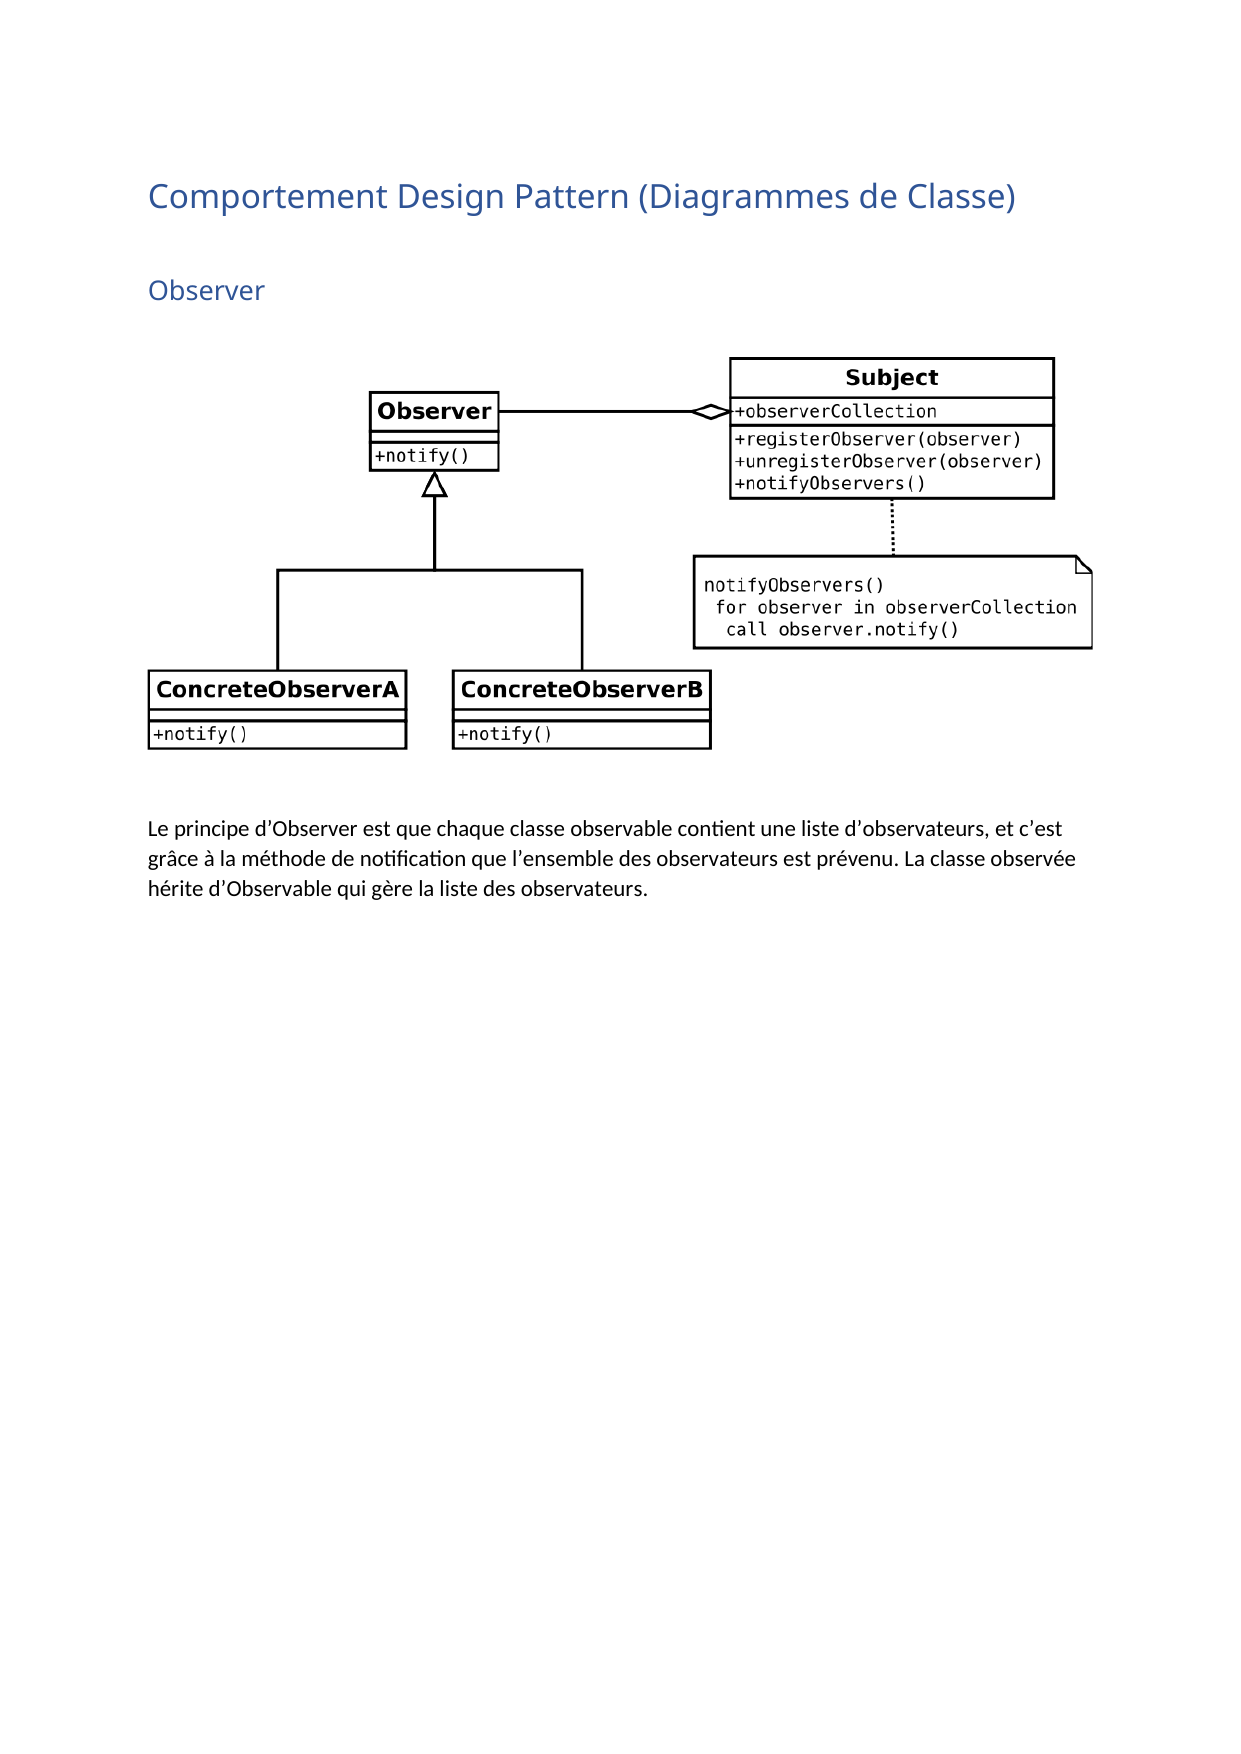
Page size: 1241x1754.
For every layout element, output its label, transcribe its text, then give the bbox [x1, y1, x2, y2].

text Le principe d’Observer est que chaque classe observable contient une liste d’observateurs, et c’est grâce à la méthode de notification que l’ensemble des observateurs est prévenu. La classe observée hérite d’Observable qui gère la liste des observateurs. [148, 814, 1093, 902]
subtitle Comportement Design Pattern (Diagrammes de Classe) [148, 173, 1093, 218]
subtitle Observer [148, 272, 1093, 309]
